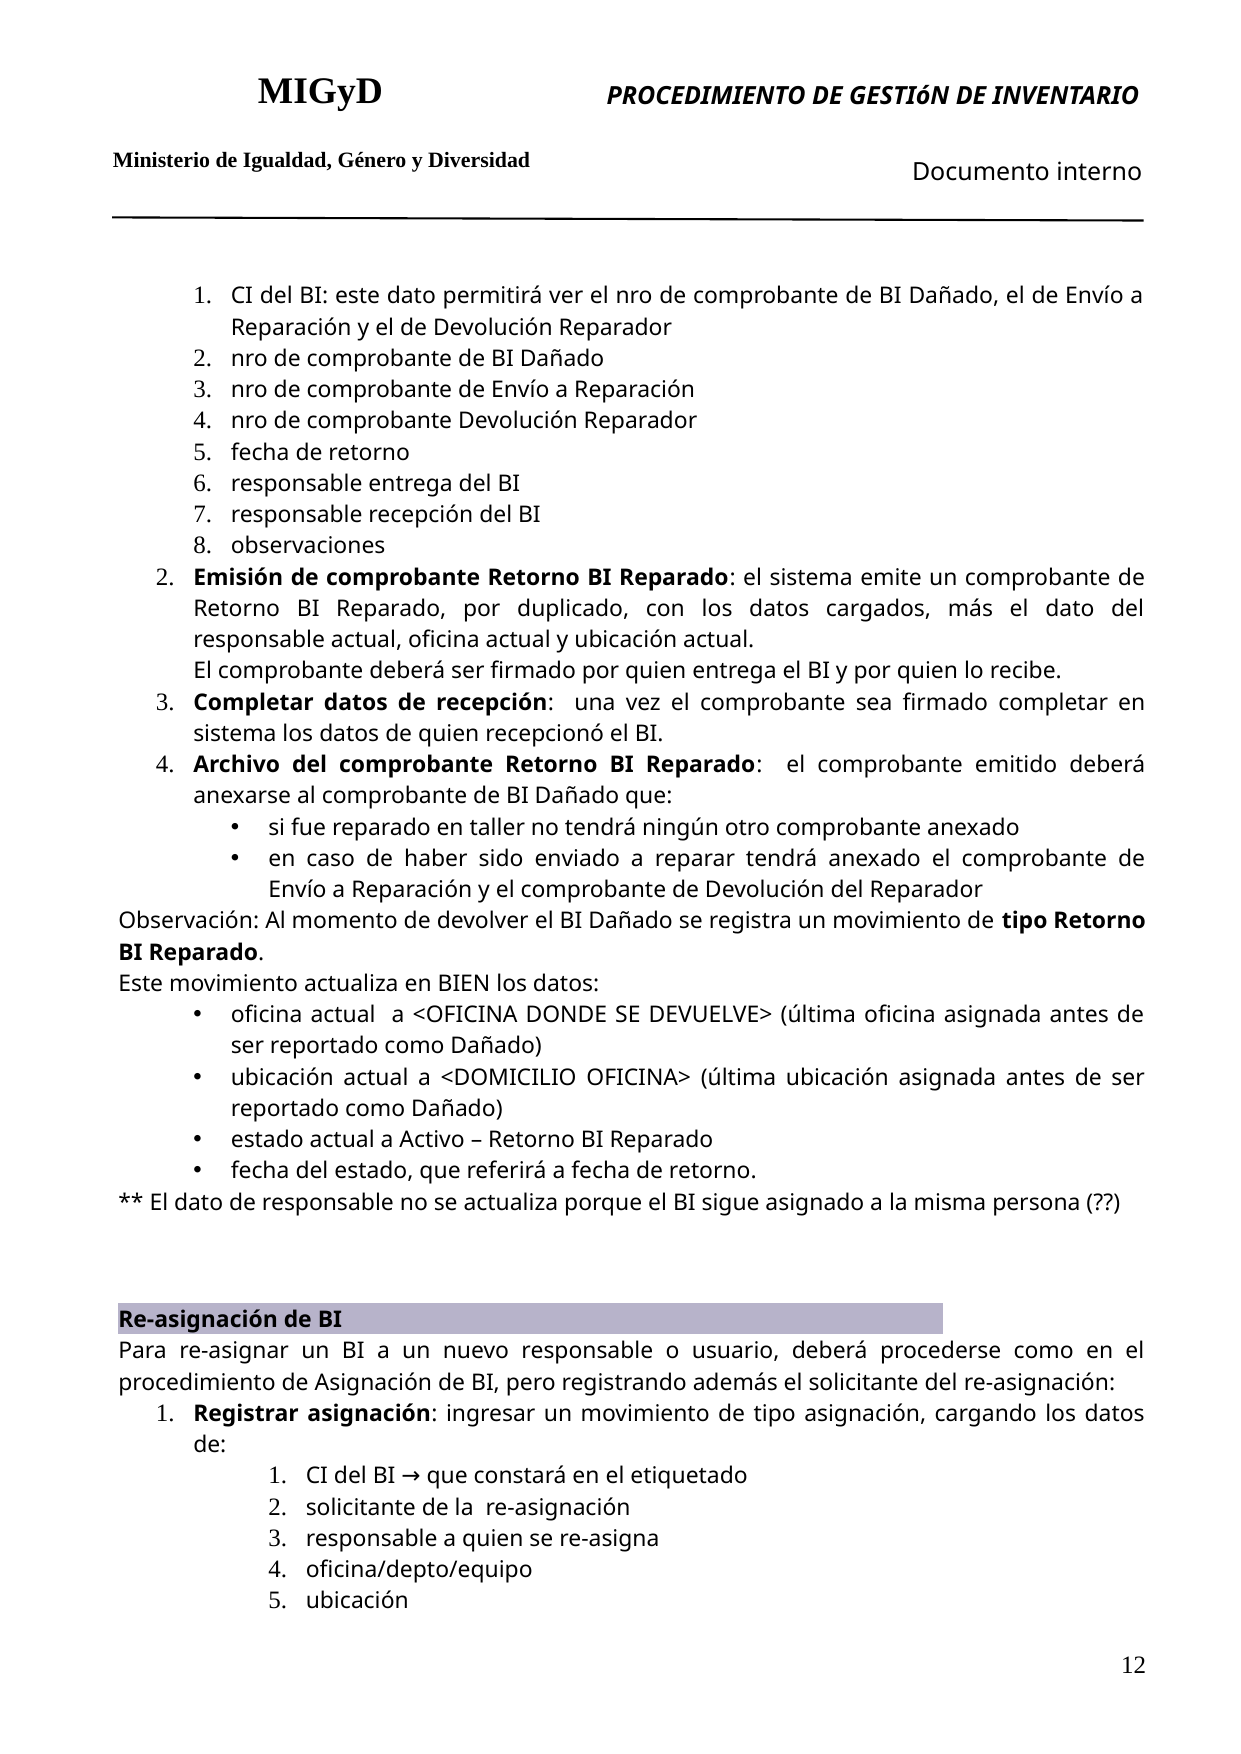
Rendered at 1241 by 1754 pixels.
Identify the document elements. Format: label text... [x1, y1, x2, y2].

list ubicación [268, 1584, 1146, 1616]
list Completar datos de recepción: una vez el comprobante sea firmado completar en sistema los datos de quien recepcionó el BI. [156, 686, 1146, 748]
list responsable a quien se re-asigna [268, 1522, 1146, 1553]
list CI del BI: este dato permitirá ver el nro de comprobante de BI Dañado, el de Envío a Reparación y el de Devolución Reparador [193, 279, 1146, 342]
list nro de comprobante de Envío a Reparación [193, 373, 1146, 404]
list CI del BI → que constará en el etiquetado [268, 1459, 1146, 1491]
list responsable entrega del BI [193, 467, 1146, 498]
list estado actual a Activo – Retorno BI Reparado [193, 1123, 1146, 1154]
list Archivo del comprobante Retorno BI Reparado: el comprobante emitido deberá anexarse al comprobante de BI Dañado que: [156, 748, 1146, 811]
list observaciones [193, 529, 1146, 561]
text Este movimiento actualiza en BIEN los datos: [118, 967, 1146, 998]
list ubicación actual a <DOMICILIO OFICINA> (última ubicación asignada antes de ser reportado como Dañado) [193, 1061, 1146, 1123]
list en caso de haber sido enviado a reparar tendrá anexado el comprobante de Envío a Reparación y el comprobante de Devolución del Reparador [231, 842, 1146, 904]
text Observación: Al momento de devolver el BI Dañado se registra un movimiento de tipo Retorno BI Reparado. [118, 904, 1146, 967]
list solicitante de la re-asignación [268, 1491, 1146, 1522]
text Re-asignación de BI [118, 1303, 1146, 1334]
list oficina/depto/equipo [268, 1553, 1146, 1584]
list nro de comprobante de BI Dañado [193, 342, 1146, 373]
text ** El dato de responsable no se actualiza porque el BI sigue asignado a la misma persona (??) [118, 1186, 1146, 1217]
text Para re-asignar un BI a un nuevo responsable o usuario, deberá procederse como en el procedimiento de Asignación de BI, pero registrando además el solicitante del re-asignación: [118, 1334, 1146, 1397]
list fecha de retorno [193, 436, 1146, 467]
list nro de comprobante Devolución Reparador [193, 404, 1146, 436]
list Registrar asignación: ingresar un movimiento de tipo asignación, cargando los datos de: [156, 1397, 1146, 1459]
list oficina actual a <OFICINA DONDE SE DEVUELVE> (última oficina asignada antes de ser reportado como Dañado) [193, 998, 1146, 1061]
list Emisión de comprobante Retorno BI Reparado: el sistema emite un comprobante de Retorno BI Reparado, por duplicado, con los datos cargados, más el dato del responsable actual, oficina actual y ubicación actual. [156, 561, 1146, 654]
list fecha del estado, que referirá a fecha de retorno. [193, 1154, 1146, 1186]
list si fue reparado en taller no tendrá ningún otro comprobante anexado [231, 811, 1146, 842]
list responsable recepción del BI [193, 498, 1146, 529]
list El comprobante deberá ser firmado por quien entrega el BI y por quien lo recibe. [156, 654, 1146, 686]
